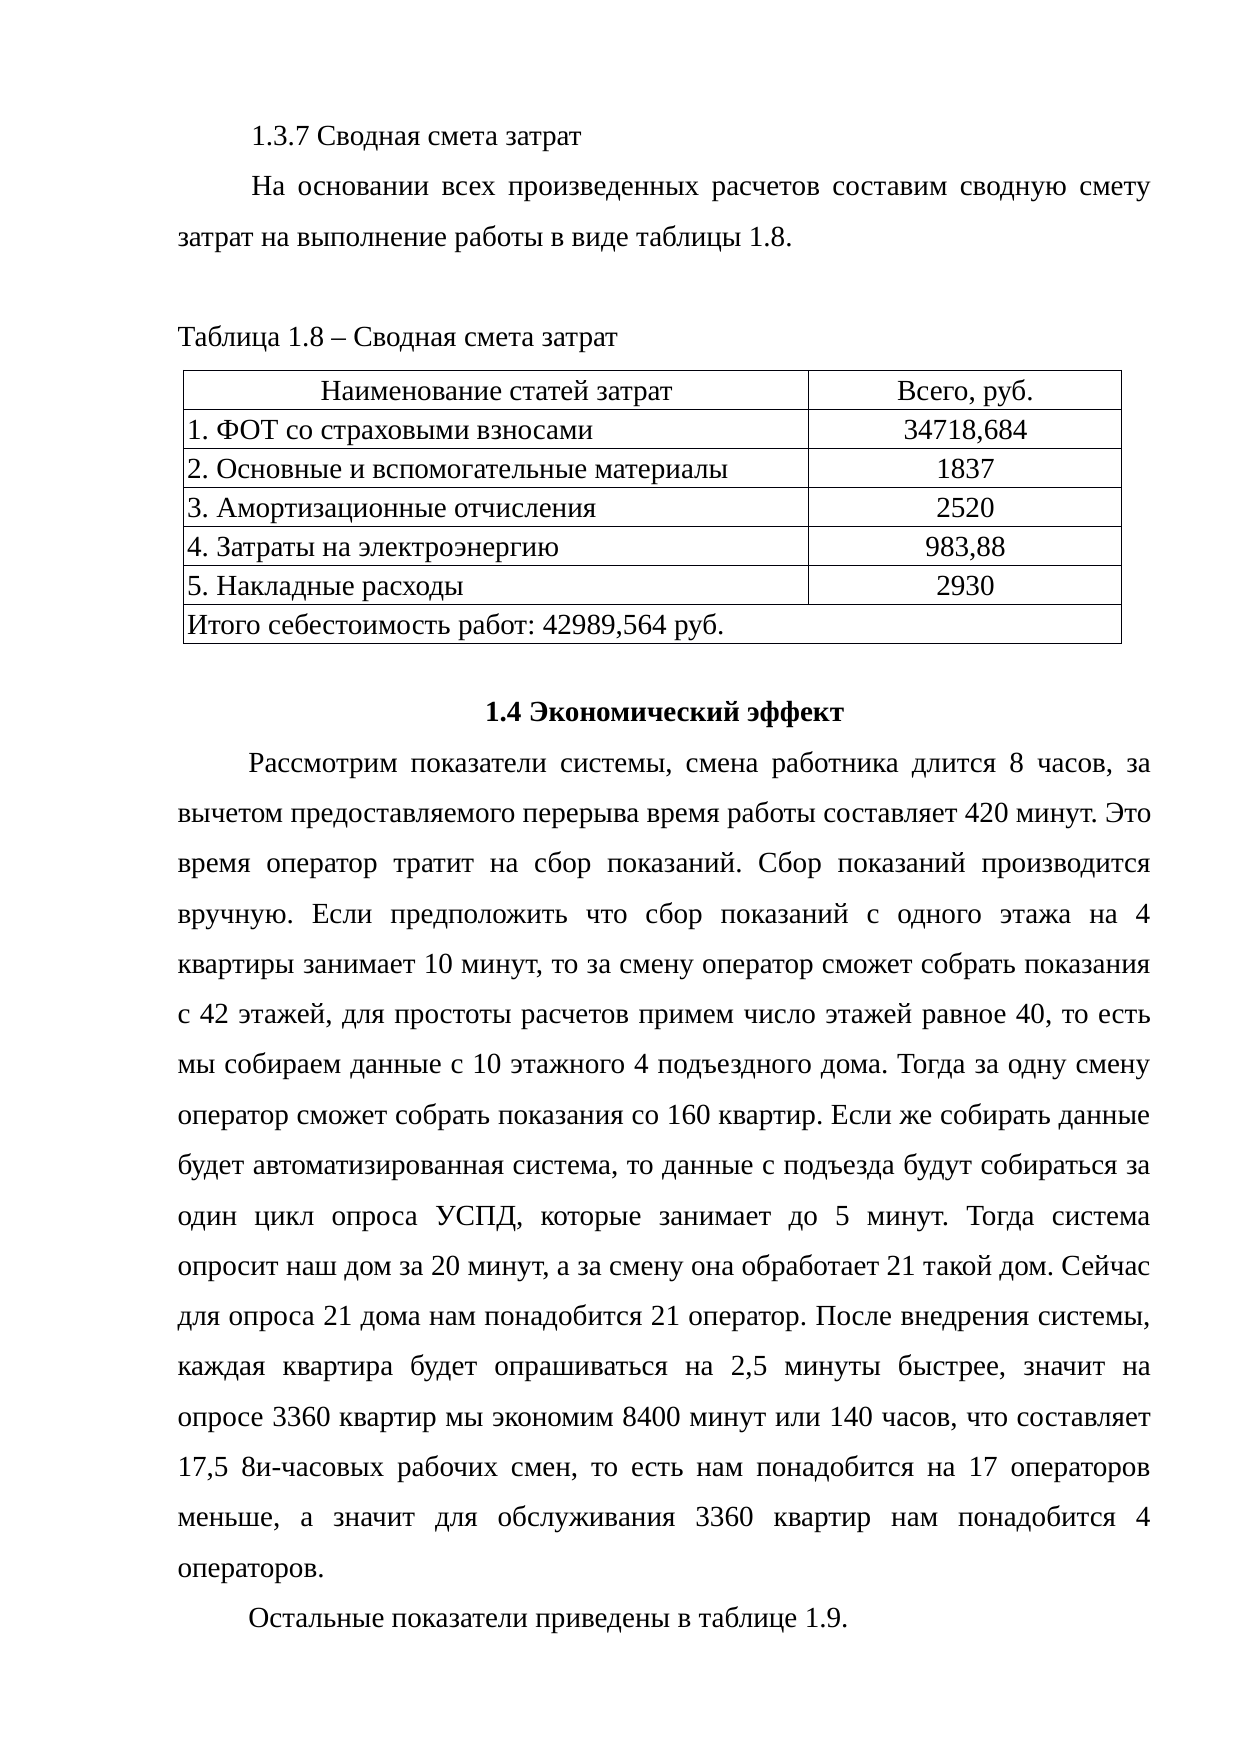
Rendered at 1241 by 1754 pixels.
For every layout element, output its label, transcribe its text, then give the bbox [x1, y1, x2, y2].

text Таблица 1.8 – Сводная смета затрат [177, 319, 1152, 353]
table_cell 2. Основные и вспомогательные материалы [184, 449, 808, 487]
table_cell 4. Затраты на электроэнергию [184, 527, 808, 565]
text Остальные показатели приведены в таблице 1.9. [177, 1600, 1152, 1634]
table_cell Итого себестоимость работ: 42989,564 руб. [184, 605, 1121, 643]
text 1.4 Экономический эффект [177, 694, 1152, 728]
table_header Наименование статей затрат [184, 371, 808, 409]
table_cell 5. Накладные расходы [184, 566, 808, 604]
text На основании всех произведенных расчетов составим сводную смету затрат на выполнение работы в виде таблицы 1.8. [177, 168, 1152, 252]
table_cell 3. Амортизационные отчисления [184, 488, 808, 526]
table_cell 2930 [809, 566, 1121, 604]
table_header Всего, руб. [809, 371, 1121, 409]
table_cell 34718,684 [809, 410, 1121, 448]
table_cell 1. ФОТ со страховыми взносами [184, 410, 808, 448]
text Рассмотрим показатели системы, смена работника длится 8 часов, за вычетом предоставляемого перерыва время работы составляет 420 минут. Это время оператор тратит на сбор показаний. Сбор показаний производится вручную. Если предположить что сбор показаний с одного этажа на 4 квартиры занимает 10 минут, то за смену оператор сможет собрать показания с 42 этажей, для простоты расчетов примем число этажей равное 40, то есть мы собираем данные с 10 этажного 4 подъездного дома. Тогда за одну смену оператор сможет собрать показания со 160 квартир. Если же собирать данные будет автоматизированная система, то данные с подъезда будут собираться за один цикл опроса УСПД, которые занимает до 5 минут. Тогда система опросит наш дом за 20 минут, а за смену она обработает 21 такой дом. Сейчас для опроса 21 дома нам понадобится 21 оператор. После внедрения системы, каждая квартира будет опрашиваться на 2,5 минуты быстрее, значит на опросе 3360 квартир мы экономим 8400 минут или 140 часов, что составляет 17,5 8и-часовых рабочих смен, то есть нам понадобится на 17 операторов меньше, а значит для обслуживания 3360 квартир нам понадобится 4 операторов. [177, 745, 1152, 1583]
table_cell 1837 [809, 449, 1121, 487]
table_cell 983,88 [809, 527, 1121, 565]
table_cell 2520 [809, 488, 1121, 526]
text 1.3.7 Сводная смета затрат [177, 118, 1152, 152]
